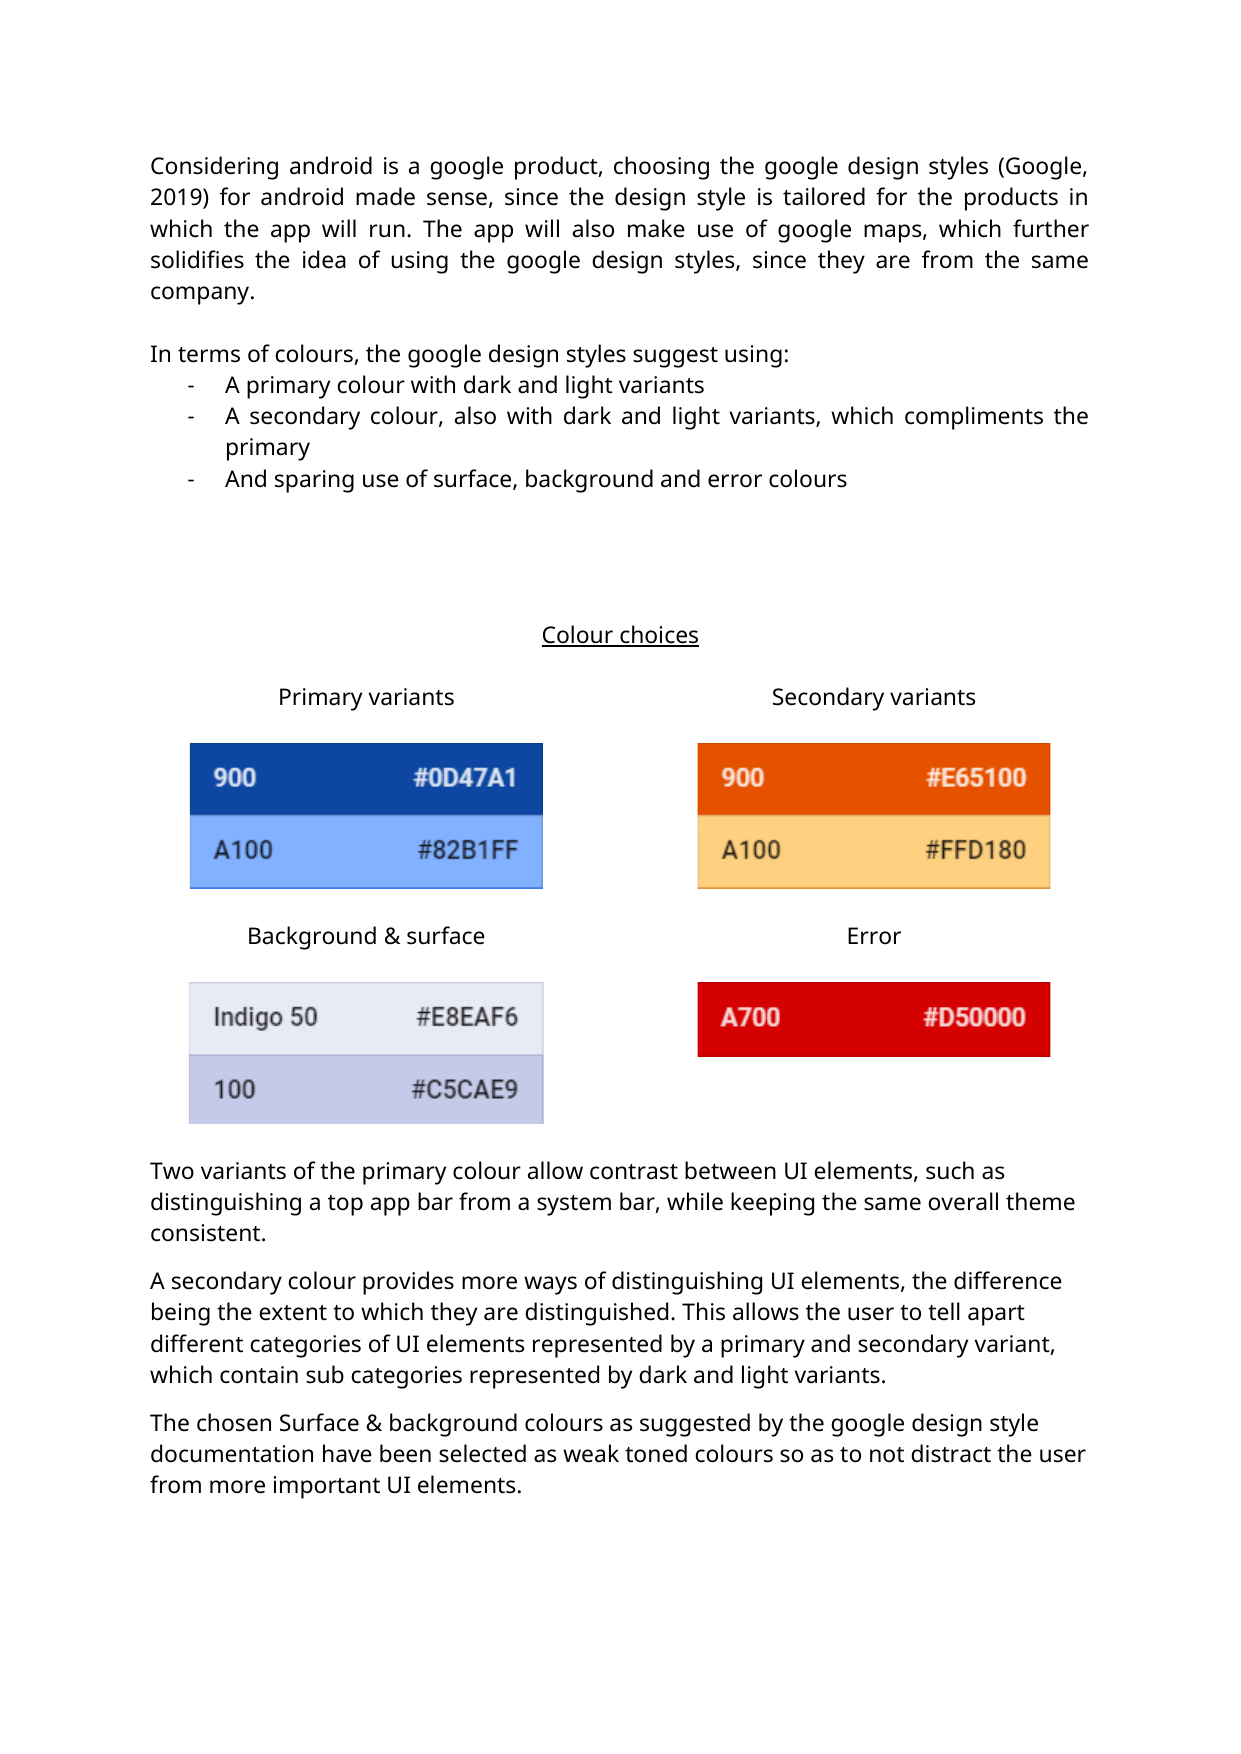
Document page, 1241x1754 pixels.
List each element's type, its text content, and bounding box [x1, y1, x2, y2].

list A primary colour with dark and light variants [187, 369, 1090, 400]
list And sparing use of surface, background and error colours [187, 462, 1090, 494]
text Error [658, 920, 1090, 952]
text Secondary variants [658, 681, 1090, 712]
text Primary variants [150, 681, 583, 712]
text Considering android is a google product, choosing the google design styles (Google, 2019) for android made sense, since the design style is tailored for the products in which the app will run. The app will also make use of google maps, which further solidifies the idea of using the google design styles, since they are from the same company. [150, 150, 1090, 306]
text Two variants of the primary colour allow contrast between UI elements, such as distinguishing a top app bar from a system bar, while keeping the same overall theme consistent. [150, 1155, 1090, 1248]
text A secondary colour provides more ways of distinguishing UI elements, the difference being the extent to which they are distinguished. This allows the user to tell apart different categories of UI elements represented by a primary and secondary variant, which contain sub categories represented by dark and light variants. [150, 1265, 1090, 1390]
text Background & surface [150, 920, 583, 952]
text Colour choices [150, 619, 1090, 650]
text The chosen Surface & background colours as suggested by the google design style documentation have been selected as weak toned colours so as to not distract the user from more important UI elements. [150, 1407, 1090, 1501]
list A secondary colour, also with dark and light variants, which compliments the primary [187, 400, 1090, 462]
text In terms of colours, the google design styles suggest using: [150, 337, 1090, 369]
